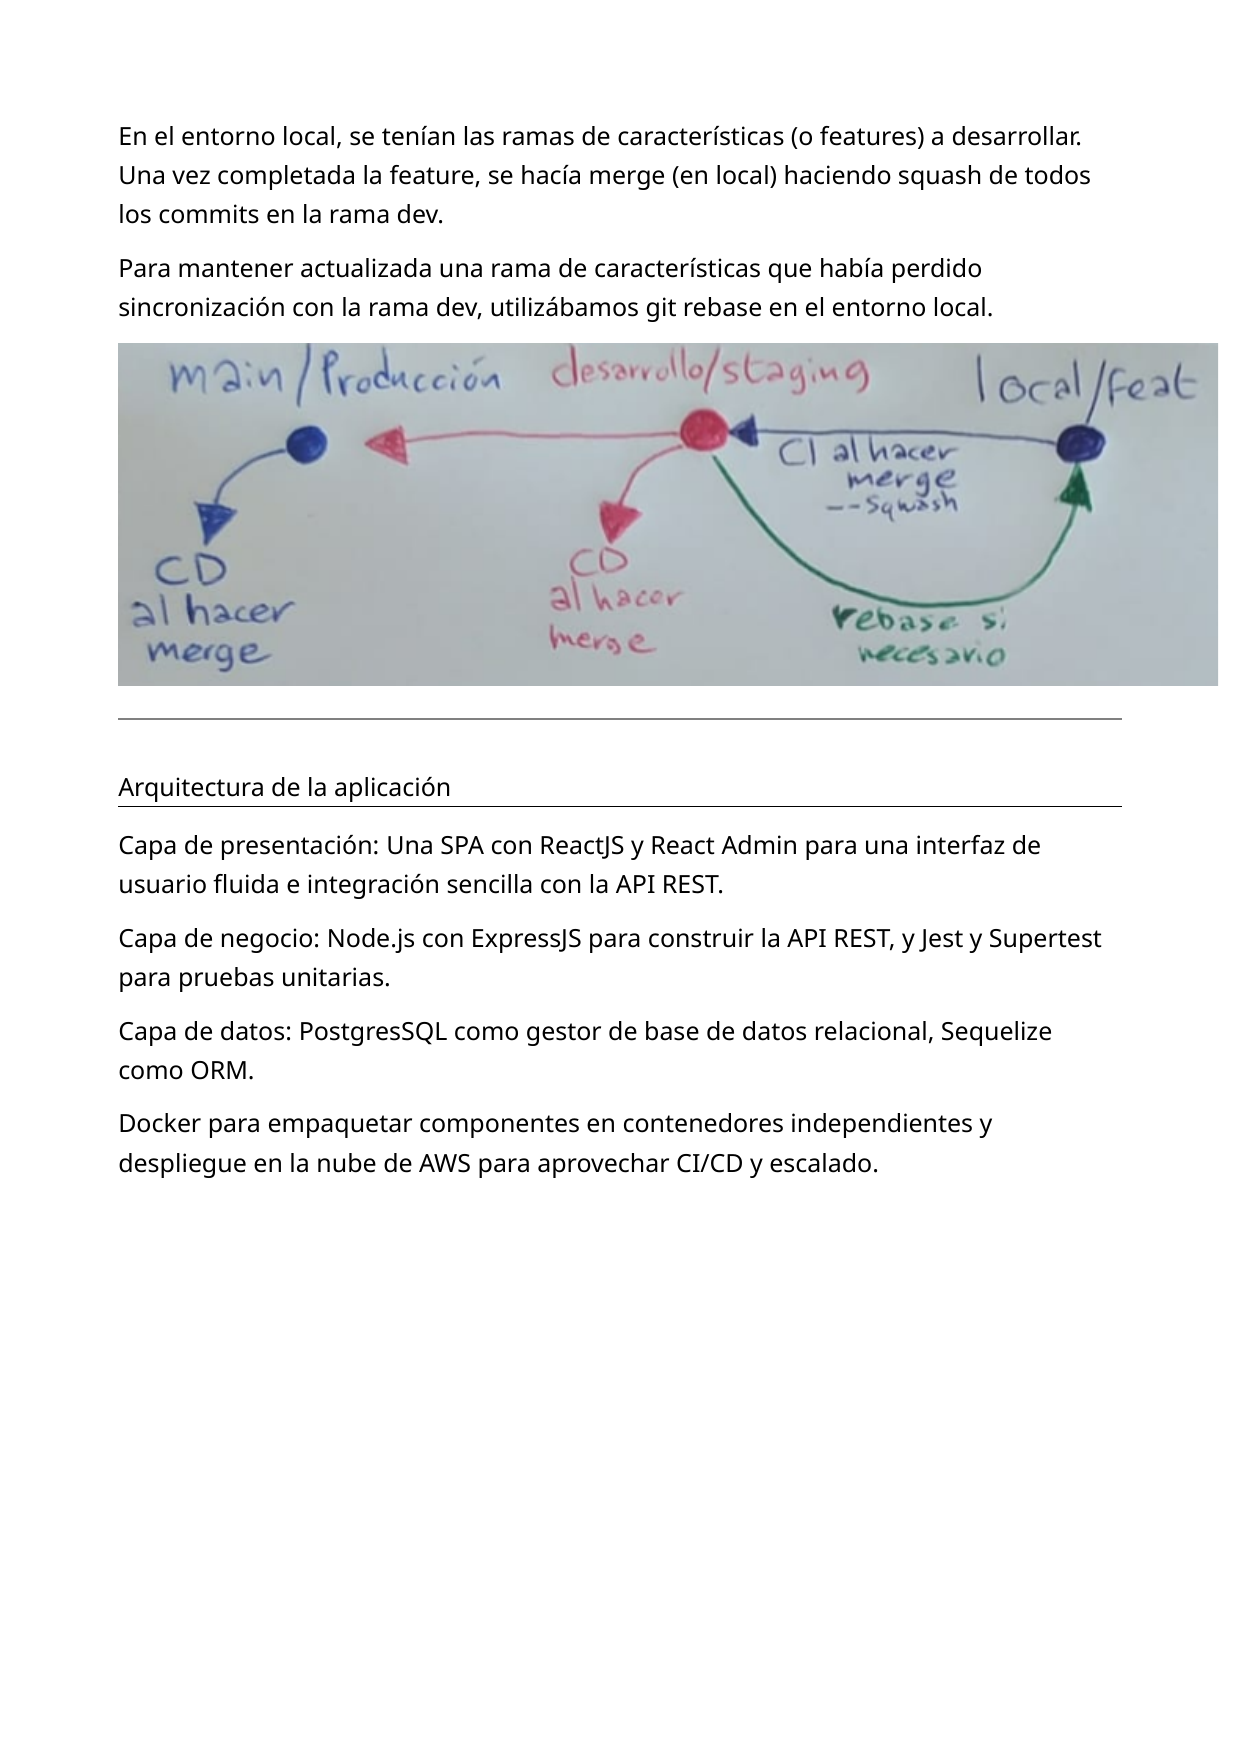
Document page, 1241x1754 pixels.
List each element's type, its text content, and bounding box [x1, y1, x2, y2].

subtitle Arquitectura de la aplicación [118, 769, 1122, 806]
text Docker para empaquetar componentes en contenedores independientes y despliegue en la nube de AWS para aprovechar CI/CD y escalado. [118, 1106, 1122, 1179]
text Capa de negocio: Node.js con ExpressJS para construir la API REST, y Jest y Supertest para pruebas unitarias. [118, 920, 1122, 993]
picture [118, 343, 1219, 686]
text Capa de presentación: Una SPA con ReactJS y React Admin para una interfaz de usuario fluida e integración sencilla con la API REST. [118, 827, 1122, 901]
text Para mantener actualizada una rama de características que había perdido sincronización con la rama dev, utilizábamos git rebase en el entorno local. [118, 250, 1122, 323]
text En el entorno local, se tenían las ramas de características (o features) a desarrollar. Una vez completada la feature, se hacía merge (en local) haciendo squash de todos los commits en la rama dev. [118, 118, 1122, 231]
text Capa de datos: PostgresSQL como gestor de base de datos relacional, Sequelize como ORM. [118, 1013, 1122, 1086]
